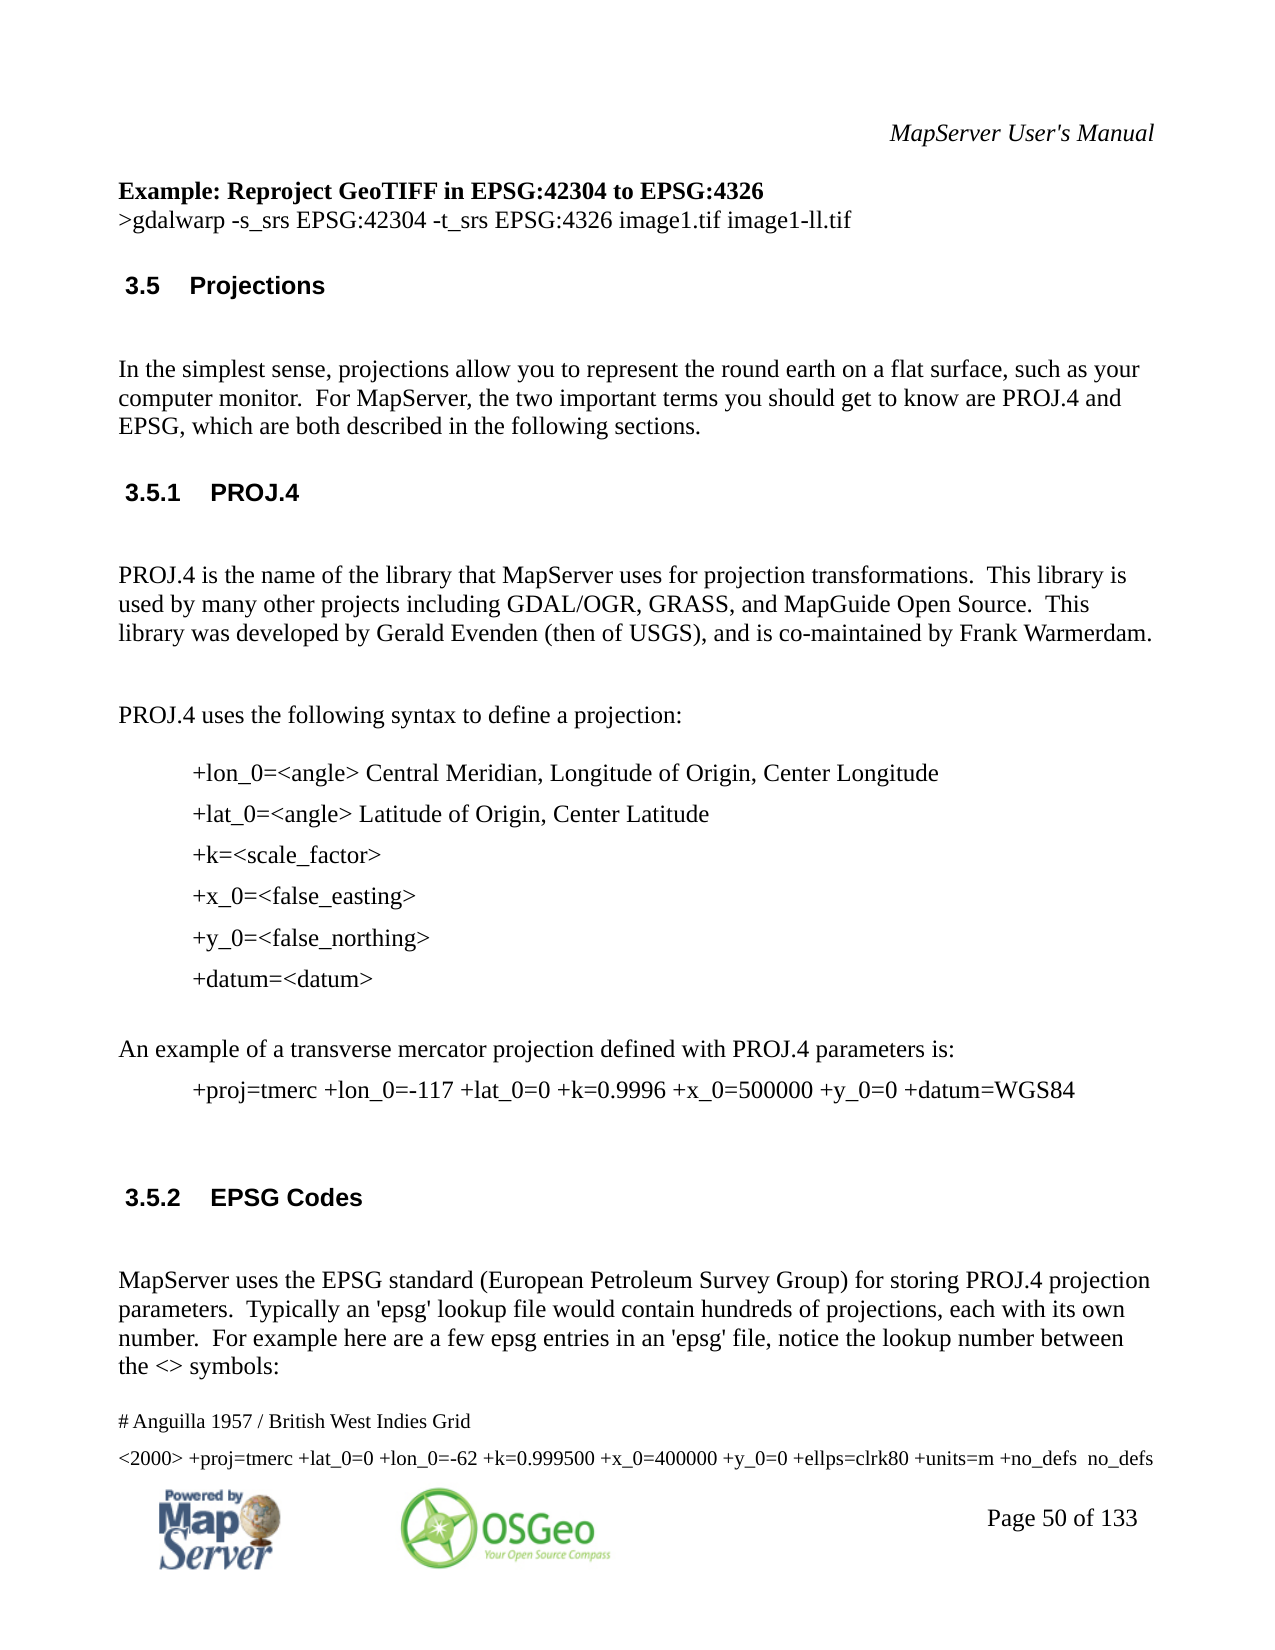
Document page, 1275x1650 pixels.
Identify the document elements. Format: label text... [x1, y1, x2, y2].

text An example of a transverse mercator projection defined with PROJ.4 parameters is: [118, 926, 1157, 955]
text +datum=<datum> [118, 856, 1157, 914]
picture [158, 1489, 283, 1571]
text In the simplest sense, projections allow you to represent the round earth on a flat surface, such as your computer monitor. For MapServer, the two important terms you should get to know are PROJ.4 and EPSG, which are both described in the following sections. [118, 246, 1157, 333]
text +lat_0=<angle> Latitude of Origin, Center Latitude [118, 691, 1157, 720]
text +proj=tmerc +lon_0=-117 +lat_0=0 +k=0.9996 +x_0=500000 +y_0=0 +datum=WGS84 [118, 968, 1157, 996]
text # Antigua 1943 / British West Indies Grid [118, 1398, 1157, 1423]
text MapServer uses the EPSG standard (European Petroleum Survey Group) for storing PROJ.4 projection parameters. Typically an 'epsg' lookup file would contain hundreds of projections, each with its own number. For example here are a few epsg entries in an 'epsg' file, notice the lookup number between the <> symbols: # Anguilla 1957 / British West Indies Grid [118, 1158, 1157, 1325]
text PROJ.4 is the name of the library that MapServer uses for projection transformations. This library is used by many other projects including GDAL/OGR, GRASS, and MapGuide Open Source. This library was developed by Gerald Evenden (then of USGS), and is co-maintained by Frank Warmerdam. [118, 453, 1157, 539]
picture [377, 1473, 624, 1589]
text +y_0=<false_northing> [118, 815, 1157, 844]
text +x_0=<false_easting> [118, 774, 1157, 803]
text +k=<scale_factor> [118, 733, 1157, 761]
subtitle PROJ.4 [118, 370, 1157, 399]
subtitle EPSG Codes [118, 1075, 1157, 1104]
subtitle Projections [118, 176, 1157, 205]
text PROJ.4 uses the following syntax to define a projection: +lon_0=<angle> Central Meridian, Longitude of Origin, Center Longitude [118, 593, 1157, 679]
text <2000> +proj=tmerc +lat_0=0 +lon_0=-62 +k=0.999500 +x_0=400000 +y_0=0 +ellps=clrk80 +units=m +no_defs no_defs <> [118, 1338, 1157, 1386]
